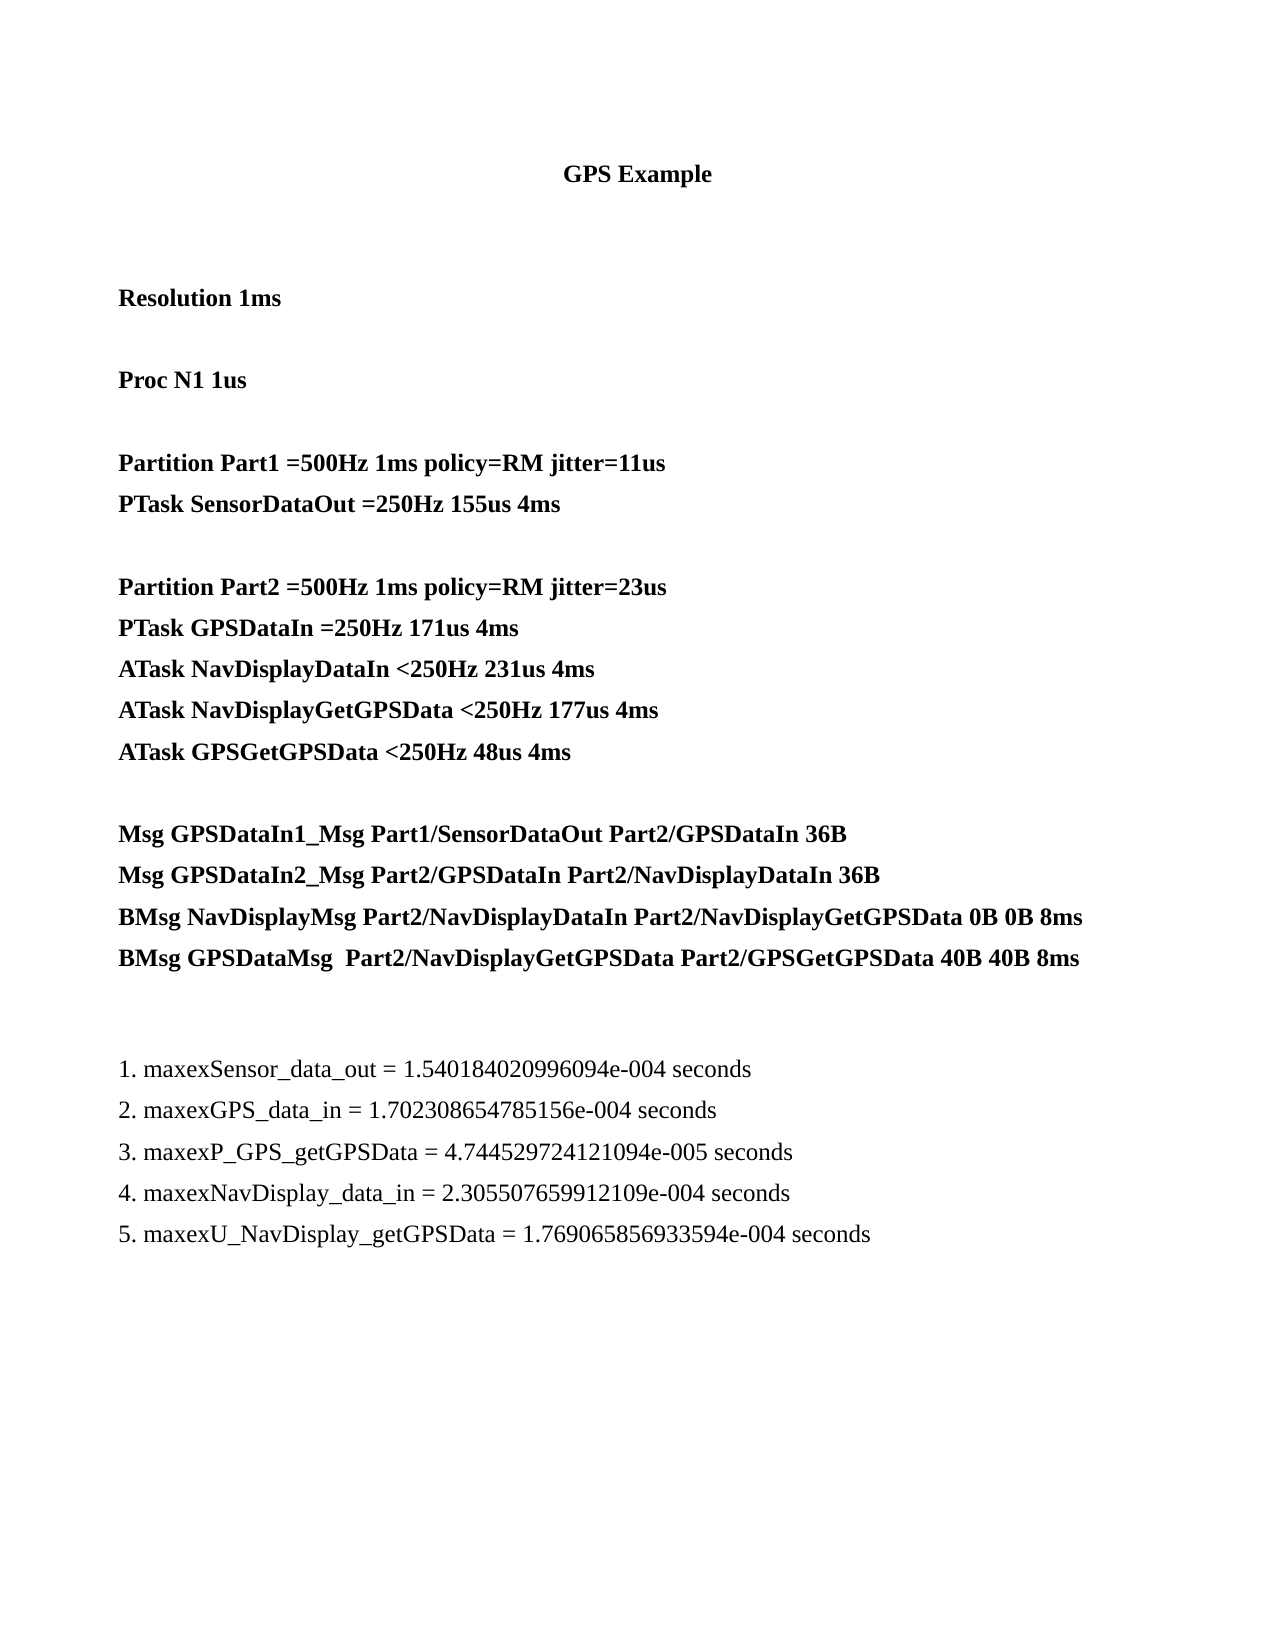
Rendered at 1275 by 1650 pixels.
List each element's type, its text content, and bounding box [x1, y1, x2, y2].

text BMsg NavDisplayMsg Part2/NavDisplayDataIn Part2/NavDisplayGetGPSData 0B 0B 8ms [118, 902, 1157, 931]
text Partition Part1 =500Hz 1ms policy=RM jitter=11us [118, 448, 1157, 477]
text BMsg GPSDataMsg Part2/NavDisplayGetGPSData Part2/GPSGetGPSData 40B 40B 8ms [118, 943, 1157, 972]
text Msg GPSDataIn1_Msg Part1/SensorDataOut Part2/GPSDataIn 36B [118, 819, 1157, 848]
text GPS Example [118, 159, 1157, 188]
text 1. maxexSensor_data_out = 1.540184020996094e-004 seconds [118, 1054, 1157, 1083]
text 2. maxexGPS_data_in = 1.702308654785156e-004 seconds [118, 1096, 1157, 1124]
text PTask SensorDataOut =250Hz 155us 4ms [118, 489, 1157, 518]
text PTask GPSDataIn =250Hz 171us 4ms [118, 613, 1157, 642]
text Msg GPSDataIn2_Msg Part2/GPSDataIn Part2/NavDisplayDataIn 36B [118, 861, 1157, 889]
text Proc N1 1us [118, 366, 1157, 394]
text 3. maxexP_GPS_getGPSData = 4.744529724121094e-005 seconds [118, 1137, 1157, 1166]
text ATask GPSGetGPSData <250Hz 48us 4ms [118, 737, 1157, 766]
text 5. maxexU_NavDisplay_getGPSData = 1.769065856933594e-004 seconds [118, 1219, 1157, 1248]
text 4. maxexNavDisplay_data_in = 2.305507659912109e-004 seconds [118, 1178, 1157, 1207]
text Resolution 1ms [118, 283, 1157, 312]
text ATask NavDisplayDataIn <250Hz 231us 4ms [118, 654, 1157, 683]
text ATask NavDisplayGetGPSData <250Hz 177us 4ms [118, 696, 1157, 724]
text Partition Part2 =500Hz 1ms policy=RM jitter=23us [118, 572, 1157, 601]
